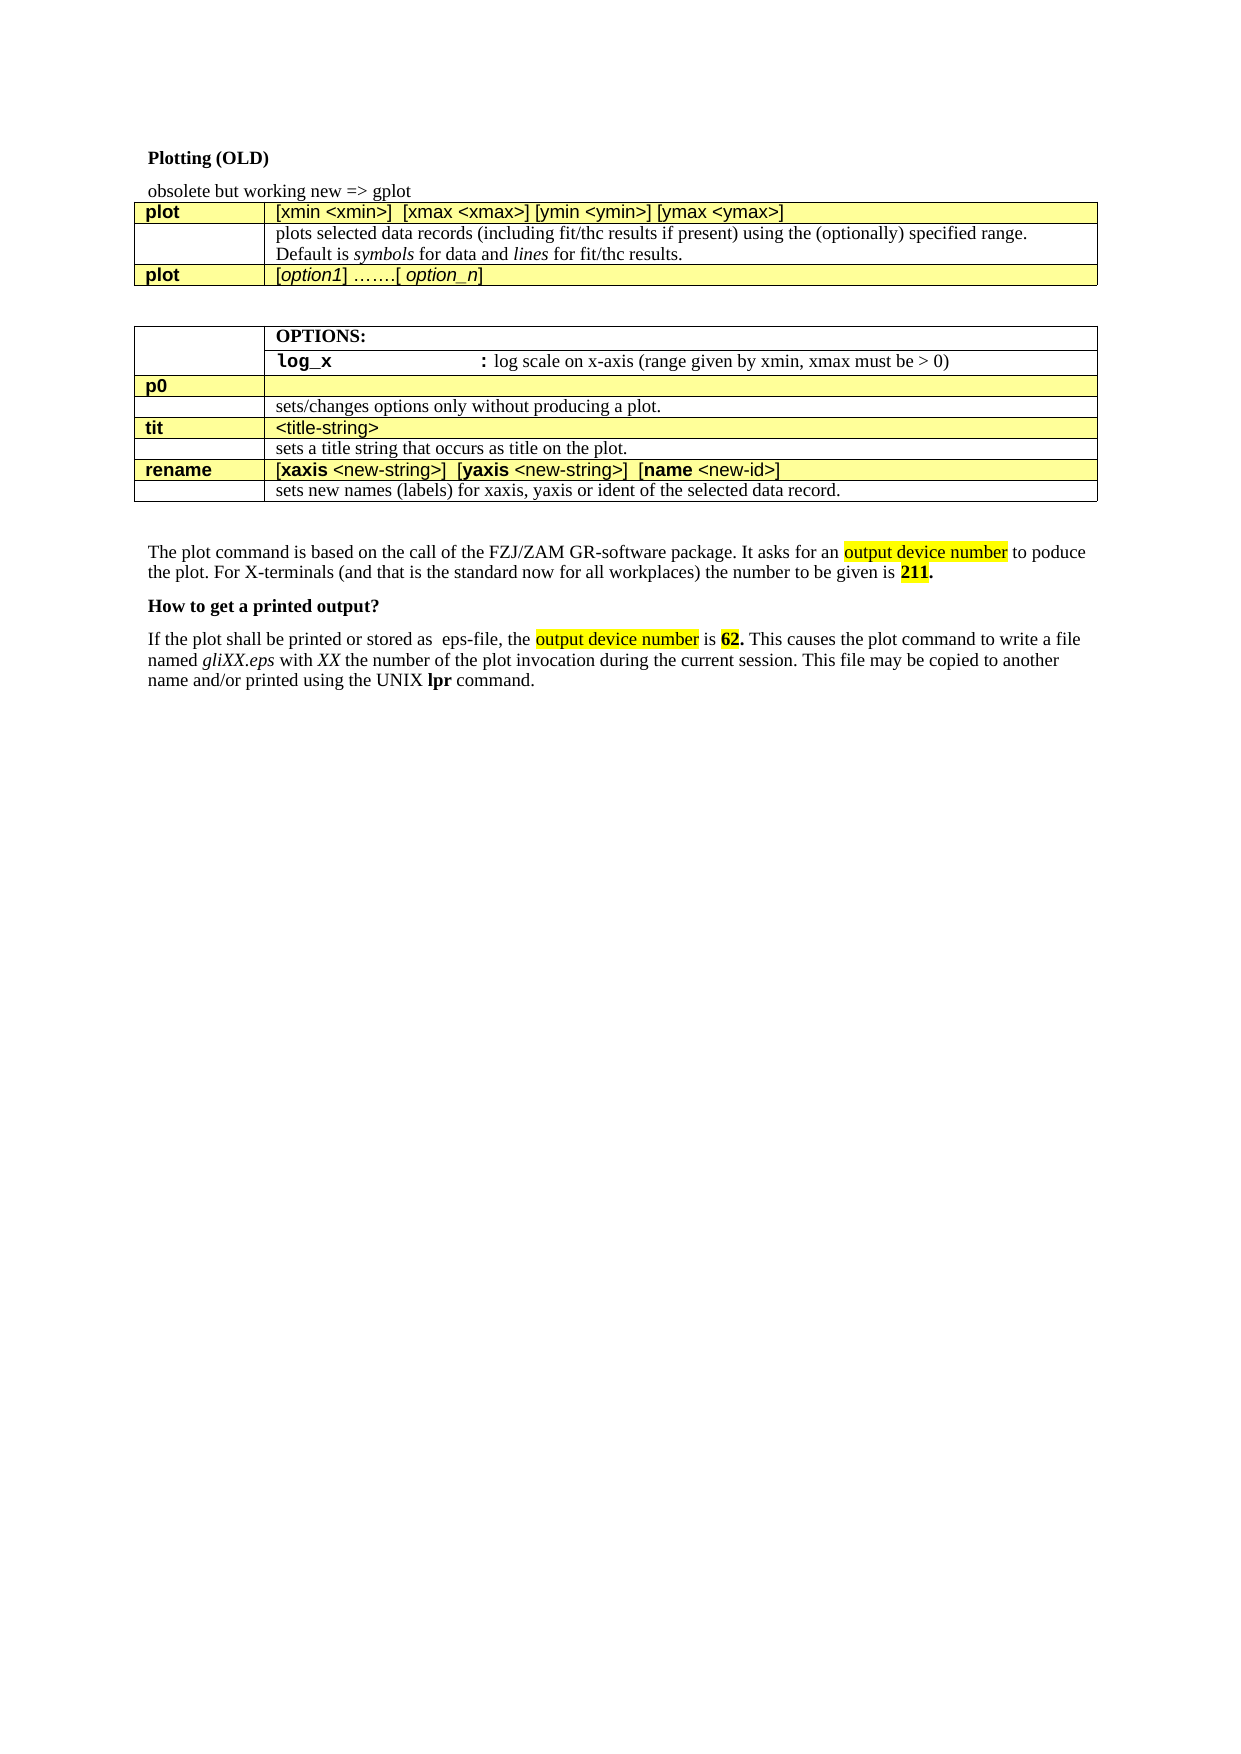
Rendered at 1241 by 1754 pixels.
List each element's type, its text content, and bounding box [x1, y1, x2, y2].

table_header OPTIONS: [265, 327, 1097, 350]
table_header [135, 327, 264, 375]
table_cell [265, 376, 1097, 396]
text obsolete but working new => gplot [148, 181, 1092, 202]
table_cell rename [135, 460, 264, 480]
table_cell [135, 397, 264, 417]
table_cell plot [135, 265, 264, 285]
table_cell [option1] …….[ option_n] [265, 265, 1097, 285]
table_cell [135, 439, 264, 459]
table_cell [135, 224, 264, 264]
table_cell plots selected data records (including fit/thc results if present) using the (optionally) specified range. Default is symbols for data and lines for fit/thc results. [265, 224, 1097, 264]
table_cell [135, 481, 264, 501]
text The plot command is based on the call of the FZJ/ZAM GR-software package. It asks for an output device number to poduce the plot. For X-terminals (and that is the standard now for all workplaces) the number to be given is 211. [148, 541, 1092, 583]
table_cell sets/changes options only without producing a plot. [265, 397, 1097, 417]
table_cell tit [135, 418, 264, 438]
table_cell [xaxis <new-string>] [yaxis <new-string>] [name <new-id>] [265, 460, 1097, 480]
table_cell p0 [135, 376, 264, 396]
table_cell <title-string> [265, 418, 1097, 438]
text How to get a printed output? [148, 595, 1092, 616]
text Plotting (OLD) [148, 148, 1092, 168]
table_header [xmin <xmin>] [xmax <xmax>] [ymin <ymin>] [ymax <ymax>] [265, 203, 1097, 223]
text If the plot shall be printed or stored as eps-file, the output device number is 62. This causes the plot command to write a file named gliXX.eps with XX the number of the plot invocation during the current session. This file may be copied to another name and/or printed using the UNIX lpr command. [148, 629, 1092, 691]
table_header plot [135, 203, 264, 223]
table_cell sets new names (labels) for xaxis, yaxis or ident of the selected data record. [265, 481, 1097, 501]
table_cell sets a title string that occurs as title on the plot. [265, 439, 1097, 459]
